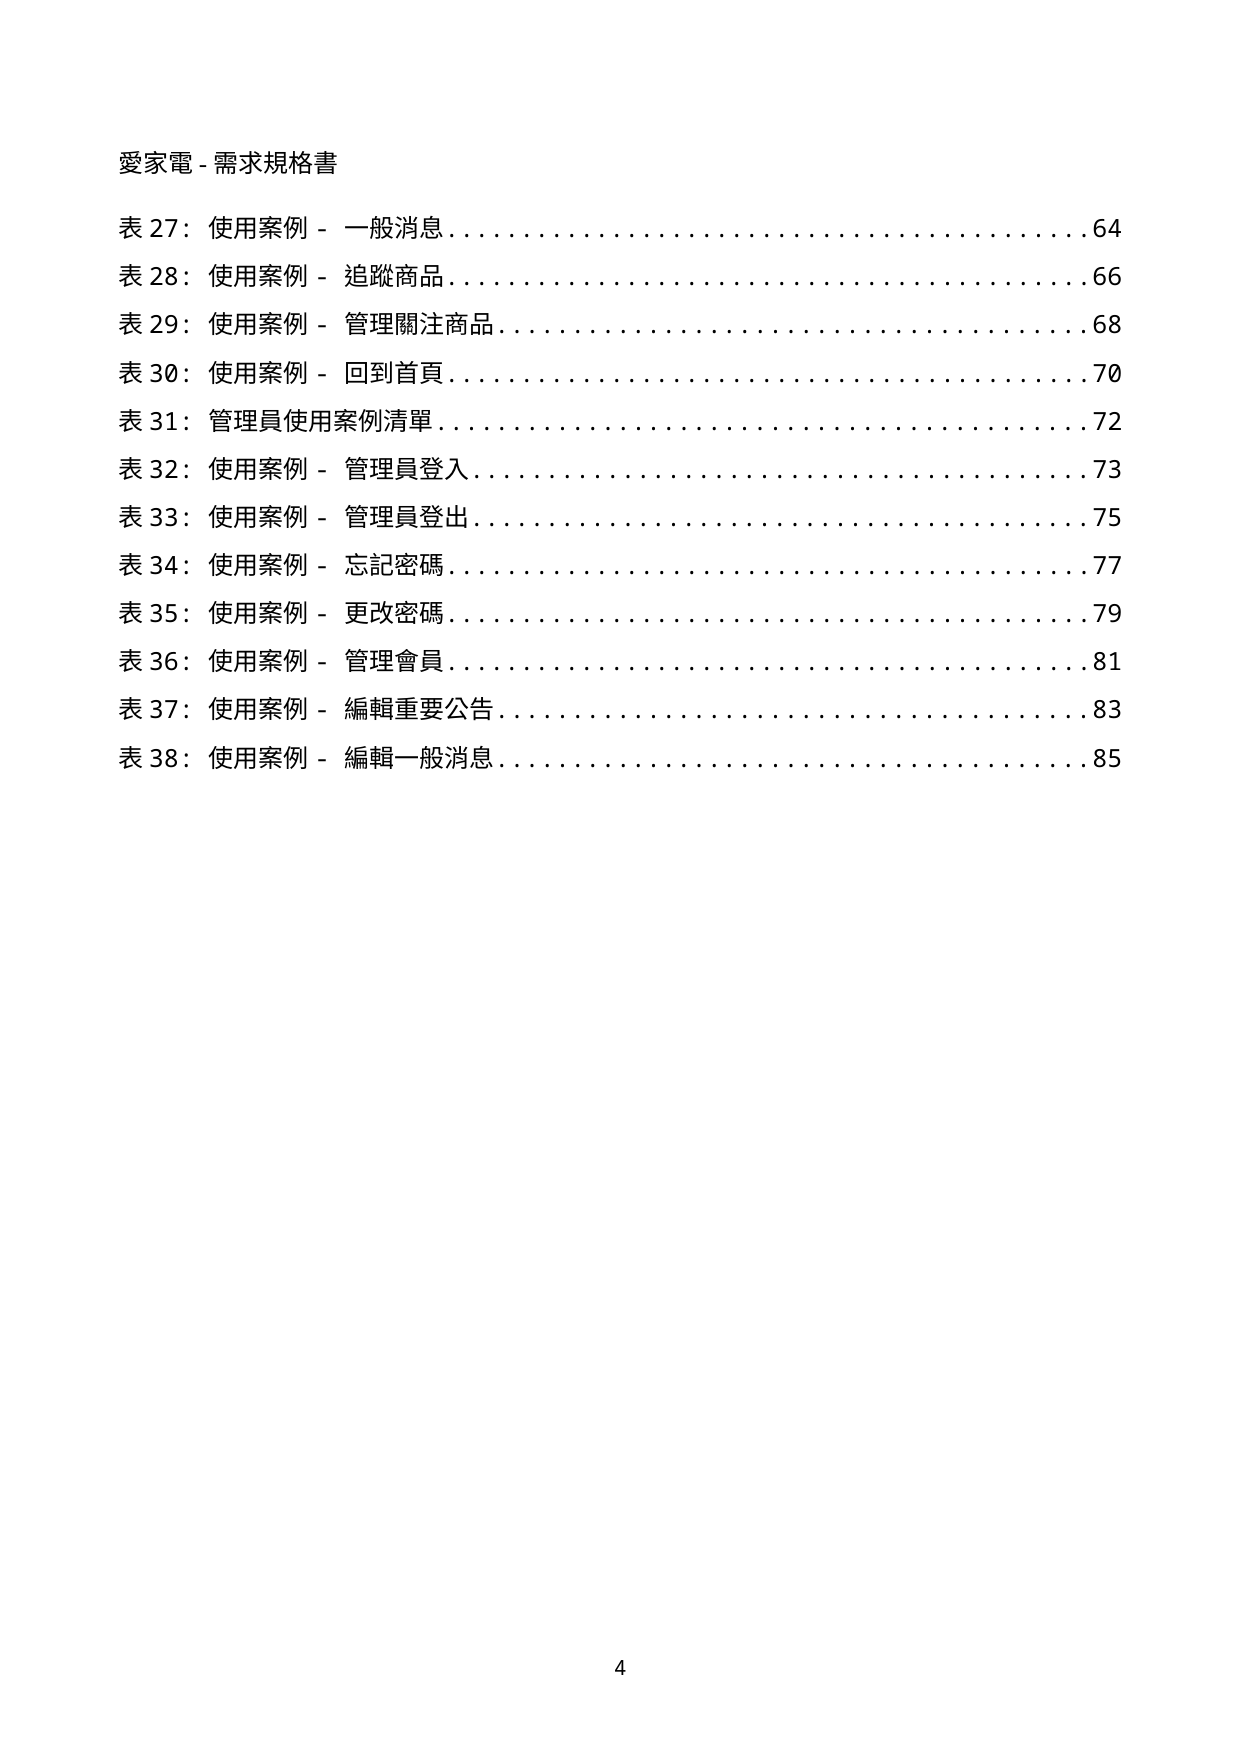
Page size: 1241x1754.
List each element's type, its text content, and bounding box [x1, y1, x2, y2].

text 表 32: 使用案例 - 管理員登入 73 [118, 449, 1122, 486]
text 表 29: 使用案例 - 管理關注商品 68 [118, 305, 1122, 341]
text 表 33: 使用案例 - 管理員登出 75 [118, 497, 1122, 534]
text 表 27: 使用案例 - 一般消息 64 [118, 209, 1122, 245]
text 表 36: 使用案例 - 管理會員 81 [118, 642, 1122, 678]
text 表 35: 使用案例 - 更改密碼 79 [118, 594, 1122, 630]
text 表 28: 使用案例 - 追蹤商品 66 [118, 257, 1122, 293]
text 表 31: 管理員使用案例清單 72 [118, 401, 1122, 437]
text 表 37: 使用案例 - 編輯重要公告 83 [118, 690, 1122, 726]
text 表 34: 使用案例 - 忘記密碼 77 [118, 546, 1122, 582]
text 表 30: 使用案例 - 回到首頁 70 [118, 353, 1122, 389]
text 表 38: 使用案例 - 編輯一般消息 85 [118, 738, 1122, 774]
